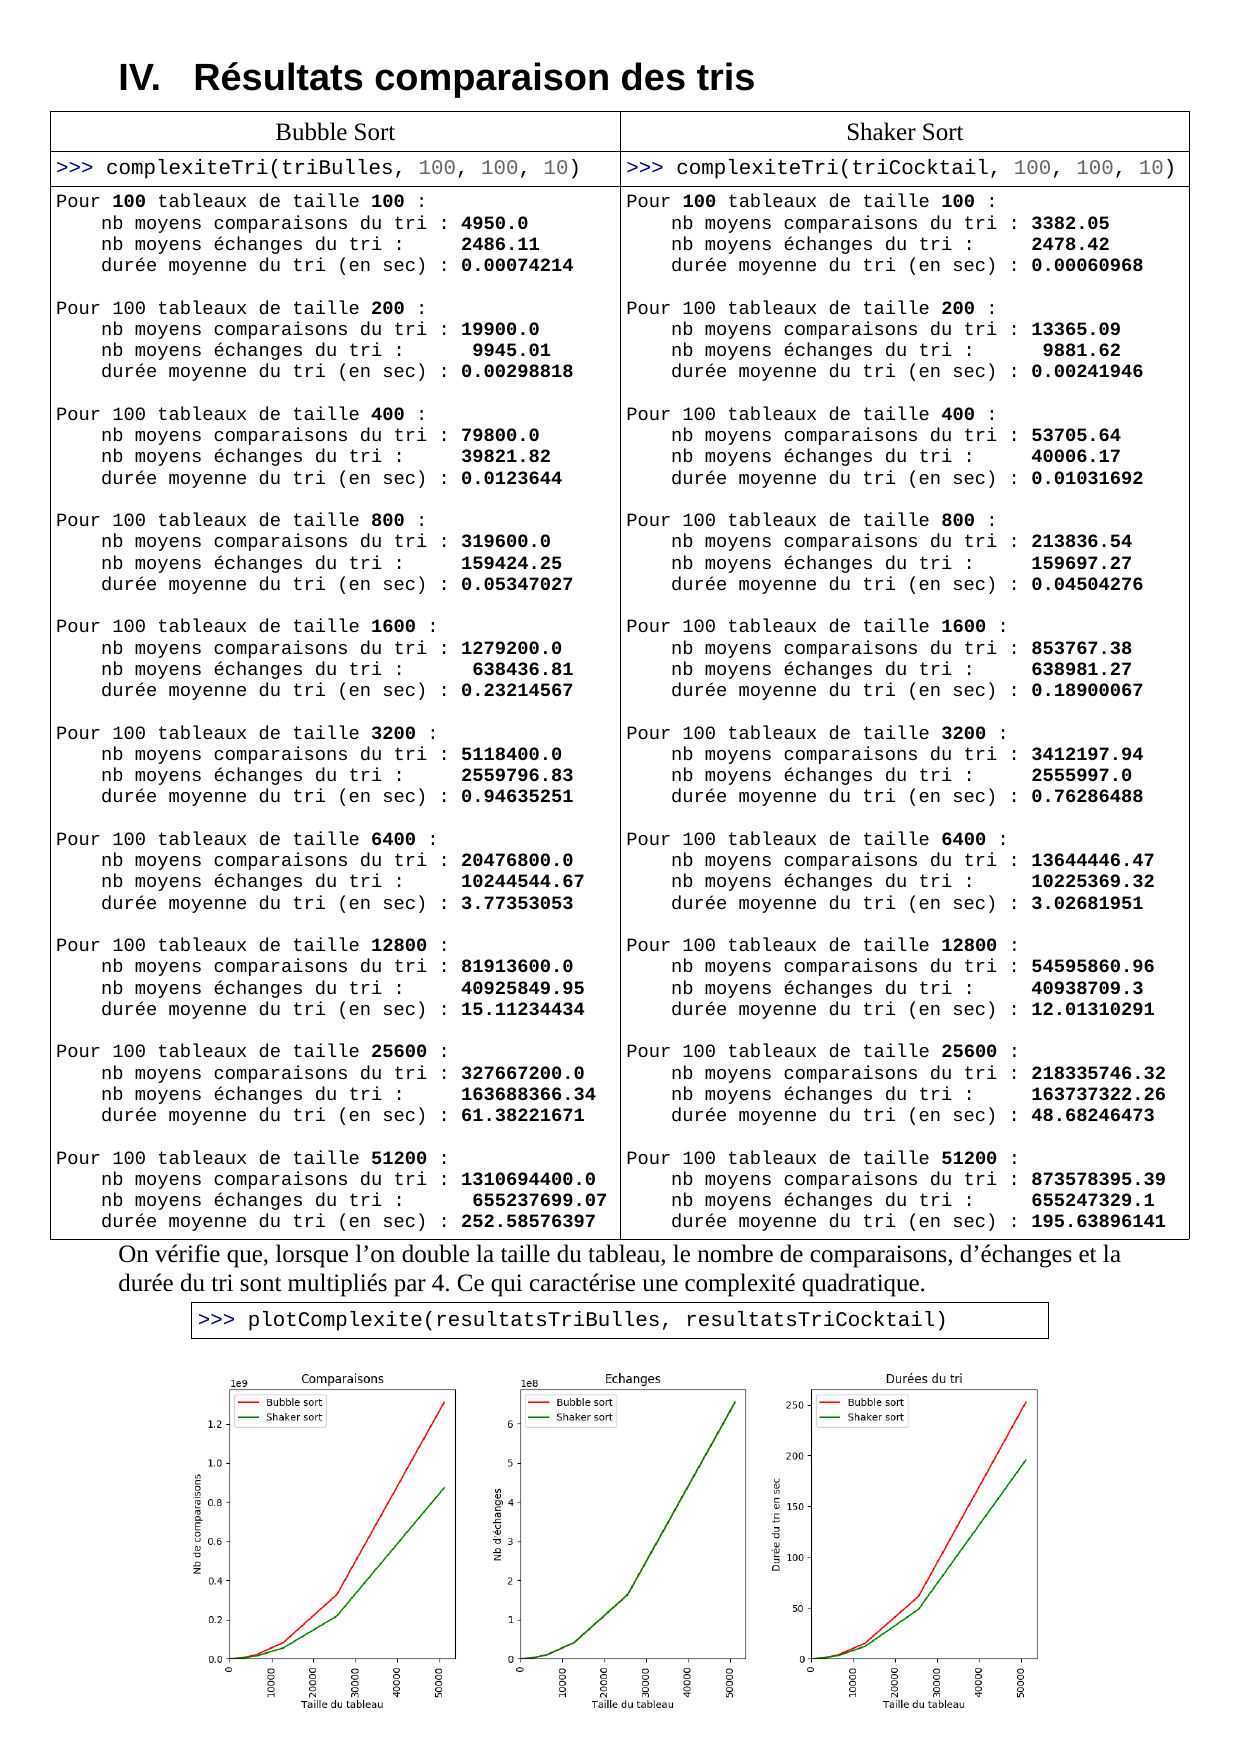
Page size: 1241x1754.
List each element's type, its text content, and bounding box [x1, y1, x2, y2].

text On vérifie que, lorsque l’on double la taille du tableau, le nombre de comparaisons, d’échanges et la durée du tri sont multipliés par 4. Ce qui caractérise une complexité quadratique. [118, 1240, 1122, 1297]
table_cell >>> complexiteTri(triBulles, 100, 100, 10) [51, 152, 620, 186]
table_header Shaker Sort [621, 112, 1189, 151]
table_cell >>> complexiteTri(triCocktail, 100, 100, 10) [621, 152, 1189, 186]
subtitle Résultats comparaison des tris [118, 55, 1122, 98]
picture [174, 1344, 1066, 1719]
table_cell Pour 100 tableaux de taille 100 : nb moyens comparaisons du tri : 4950.0 nb moyens échanges du tri : 2486.11 durée moyenne du tri (en sec) : 0.00074214 Pour 100 tableaux de taille 200 : nb moyens comparaisons du tri : 19900.0 nb moyens échanges du tri : 9945.01 durée moyenne du tri (en sec) : 0.00298818 Pour 100 tableaux de taille 400 : nb moyens comparaisons du tri : 79800.0 nb moyens échanges du tri : 39821.82 durée moyenne du tri (en sec) : 0.0123644 Pour 100 tableaux de taille 800 : nb moyens comparaisons du tri : 319600.0 nb moyens échanges du tri : 159424.25 durée moyenne du tri (en sec) : 0.05347027 Pour 100 tableaux de taille 1600 : nb moyens comparaisons du tri : 1279200.0 nb moyens échanges du tri : 638436.81 durée moyenne du tri (en sec) : 0.23214567 Pour 100 tableaux de taille 3200 : nb moyens comparaisons du tri : 5118400.0 nb moyens échanges du tri : 2559796.83 durée moyenne du tri (en sec) : 0.94635251 Pour 100 tableaux de taille 6400 : nb moyens comparaisons du tri : 20476800.0 nb moyens échanges du tri : 10244544.67 durée moyenne du tri (en sec) : 3.77353053 Pour 100 tableaux de taille 12800 : nb moyens comparaisons du tri : 81913600.0 nb moyens échanges du tri : 40925849.95 durée moyenne du tri (en sec) : 15.11234434 Pour 100 tableaux de taille 25600 : nb moyens comparaisons du tri : 327667200.0 nb moyens échanges du tri : 163688366.34 durée moyenne du tri (en sec) : 61.38221671 Pour 100 tableaux de taille 51200 : nb moyens comparaisons du tri : 1310694400.0 nb moyens échanges du tri : 655237699.07 durée moyenne du tri (en sec) : 252.58576397 [51, 187, 620, 1239]
table_cell Pour 100 tableaux de taille 100 : nb moyens comparaisons du tri : 3382.05 nb moyens échanges du tri : 2478.42 durée moyenne du tri (en sec) : 0.00060968 Pour 100 tableaux de taille 200 : nb moyens comparaisons du tri : 13365.09 nb moyens échanges du tri : 9881.62 durée moyenne du tri (en sec) : 0.00241946 Pour 100 tableaux de taille 400 : nb moyens comparaisons du tri : 53705.64 nb moyens échanges du tri : 40006.17 durée moyenne du tri (en sec) : 0.01031692 Pour 100 tableaux de taille 800 : nb moyens comparaisons du tri : 213836.54 nb moyens échanges du tri : 159697.27 durée moyenne du tri (en sec) : 0.04504276 Pour 100 tableaux de taille 1600 : nb moyens comparaisons du tri : 853767.38 nb moyens échanges du tri : 638981.27 durée moyenne du tri (en sec) : 0.18900067 Pour 100 tableaux de taille 3200 : nb moyens comparaisons du tri : 3412197.94 nb moyens échanges du tri : 2555997.0 durée moyenne du tri (en sec) : 0.76286488 Pour 100 tableaux de taille 6400 : nb moyens comparaisons du tri : 13644446.47 nb moyens échanges du tri : 10225369.32 durée moyenne du tri (en sec) : 3.02681951 Pour 100 tableaux de taille 12800 : nb moyens comparaisons du tri : 54595860.96 nb moyens échanges du tri : 40938709.3 durée moyenne du tri (en sec) : 12.01310291 Pour 100 tableaux de taille 25600 : nb moyens comparaisons du tri : 218335746.32 nb moyens échanges du tri : 163737322.26 durée moyenne du tri (en sec) : 48.68246473 Pour 100 tableaux de taille 51200 : nb moyens comparaisons du tri : 873578395.39 nb moyens échanges du tri : 655247329.1 durée moyenne du tri (en sec) : 195.63896141 [621, 187, 1189, 1239]
table_header Bubble Sort [51, 112, 620, 151]
